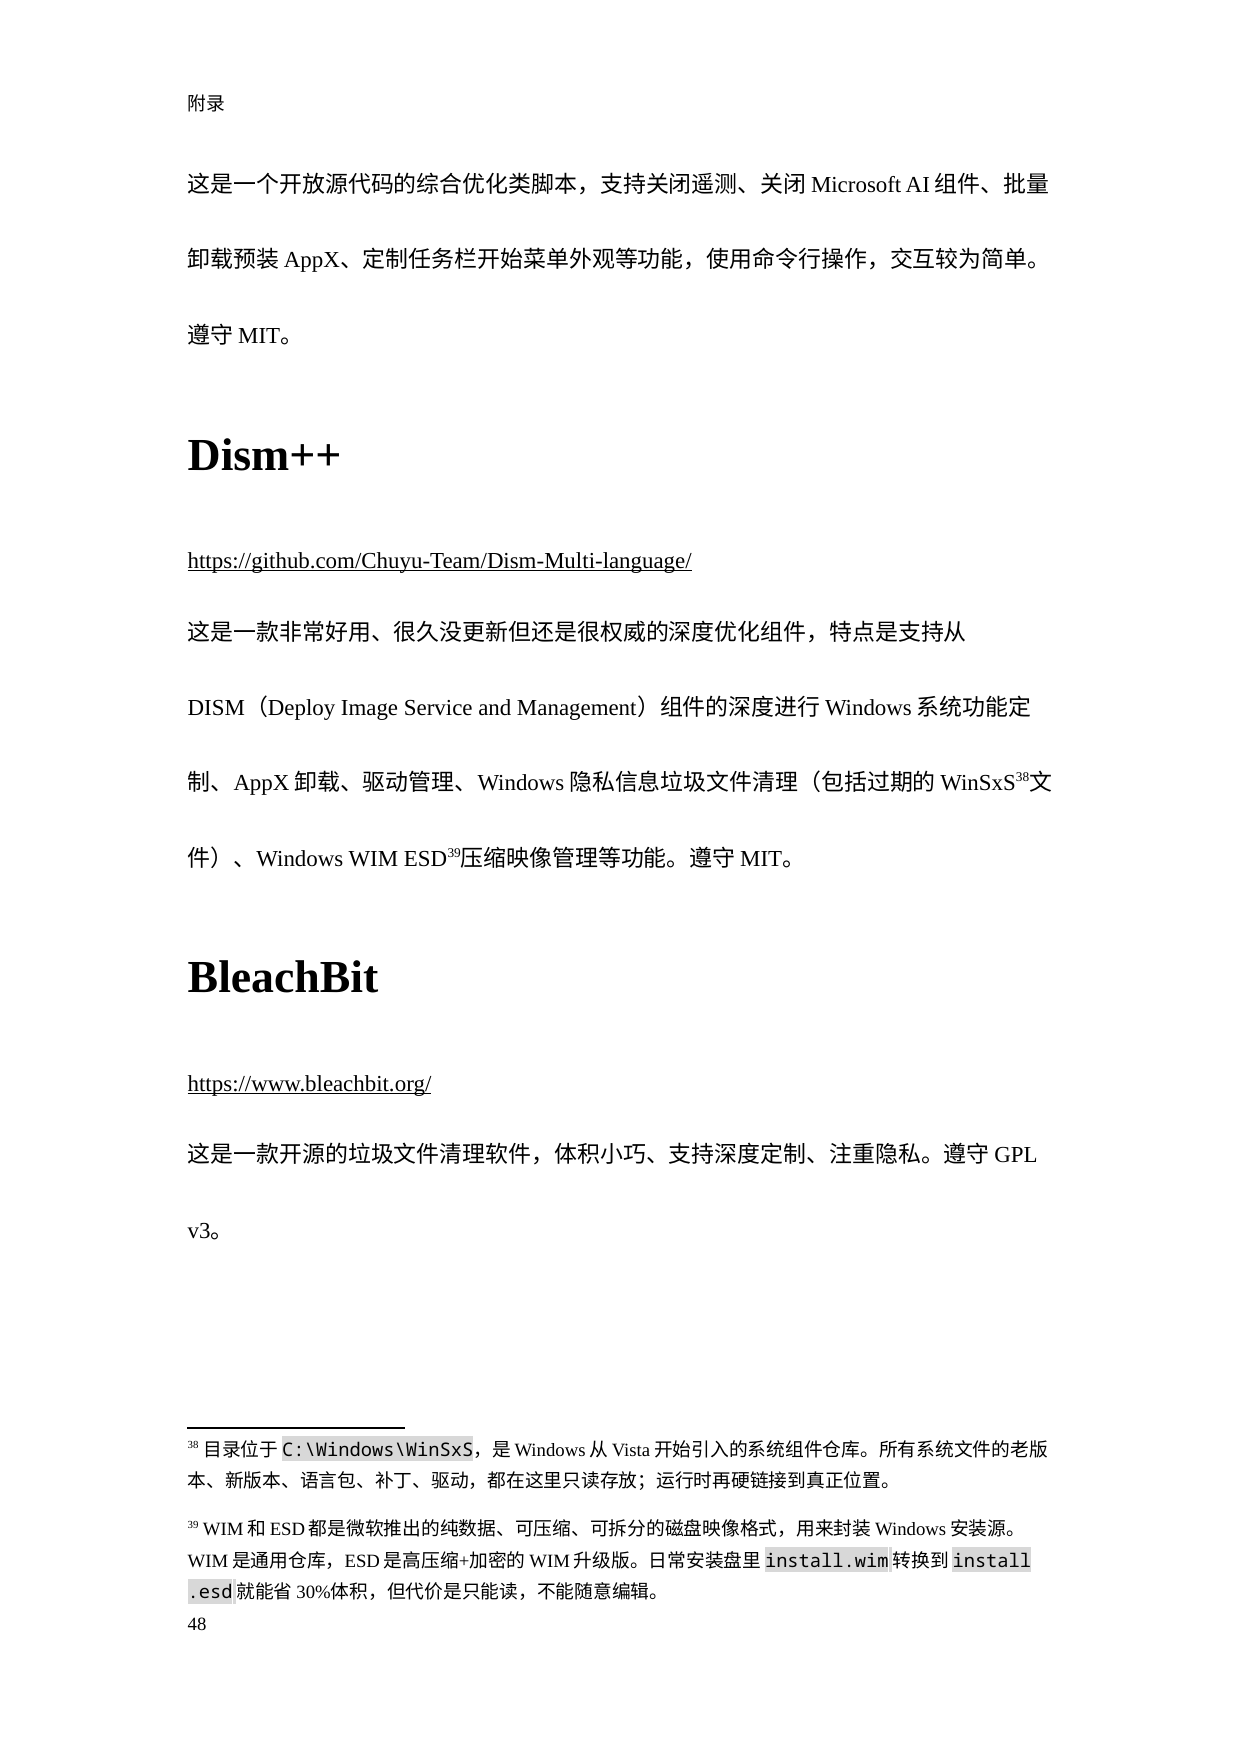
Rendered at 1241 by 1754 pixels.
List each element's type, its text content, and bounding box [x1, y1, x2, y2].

text WIM和ESD都是微软推出的纯数据、可压缩、可拆分的磁盘映像格式，用来封装Windows安装源。WIM是通用仓库，ESD是高压缩+加密的WIM升级版。日常安装盘里install.wim转换到install .esd就能省30%体积，但代价是只能读，不能随意编辑。 [187, 1514, 1053, 1604]
text 这是一款非常好用、很久没更新但还是很权威的深度优化组件，特点是支持从DISM（Deploy Image Service and Management）组件的深度进行Windows系统功能定制、AppX卸载、驱动管理、Windows隐私信息垃圾文件清理（包括过期的WinSxS文件）、Windows WIM ESD压缩映像管理等功能。遵守MIT。 [187, 598, 1053, 888]
subtitle BleachBit [187, 944, 1053, 1009]
text 这是一款开源的垃圾文件清理软件，体积小巧、支持深度定制、注重隐私。遵守GPL v3。 [187, 1121, 1053, 1261]
text https://www.bleachbit.org/ [187, 1067, 1053, 1100]
subtitle Dism++ [187, 421, 1053, 486]
text 目录位于C:\Windows\WinSxS，是Windows从Vista开始引入的系统组件仓库。所有系统文件的老版本、新版本、语言包、补丁、驱动，都在这里只读存放；运行时再硬链接到真正位置。 [187, 1434, 1053, 1493]
text 这是一个开放源代码的综合优化类脚本，支持关闭遥测、关闭Microsoft AI组件、批量卸载预装AppX、定制任务栏开始菜单外观等功能，使用命令行操作，交互较为简单。遵守MIT。 [187, 150, 1053, 366]
text https://github.com/Chuyu-Team/Dism-Multi-language/ [187, 544, 1053, 577]
